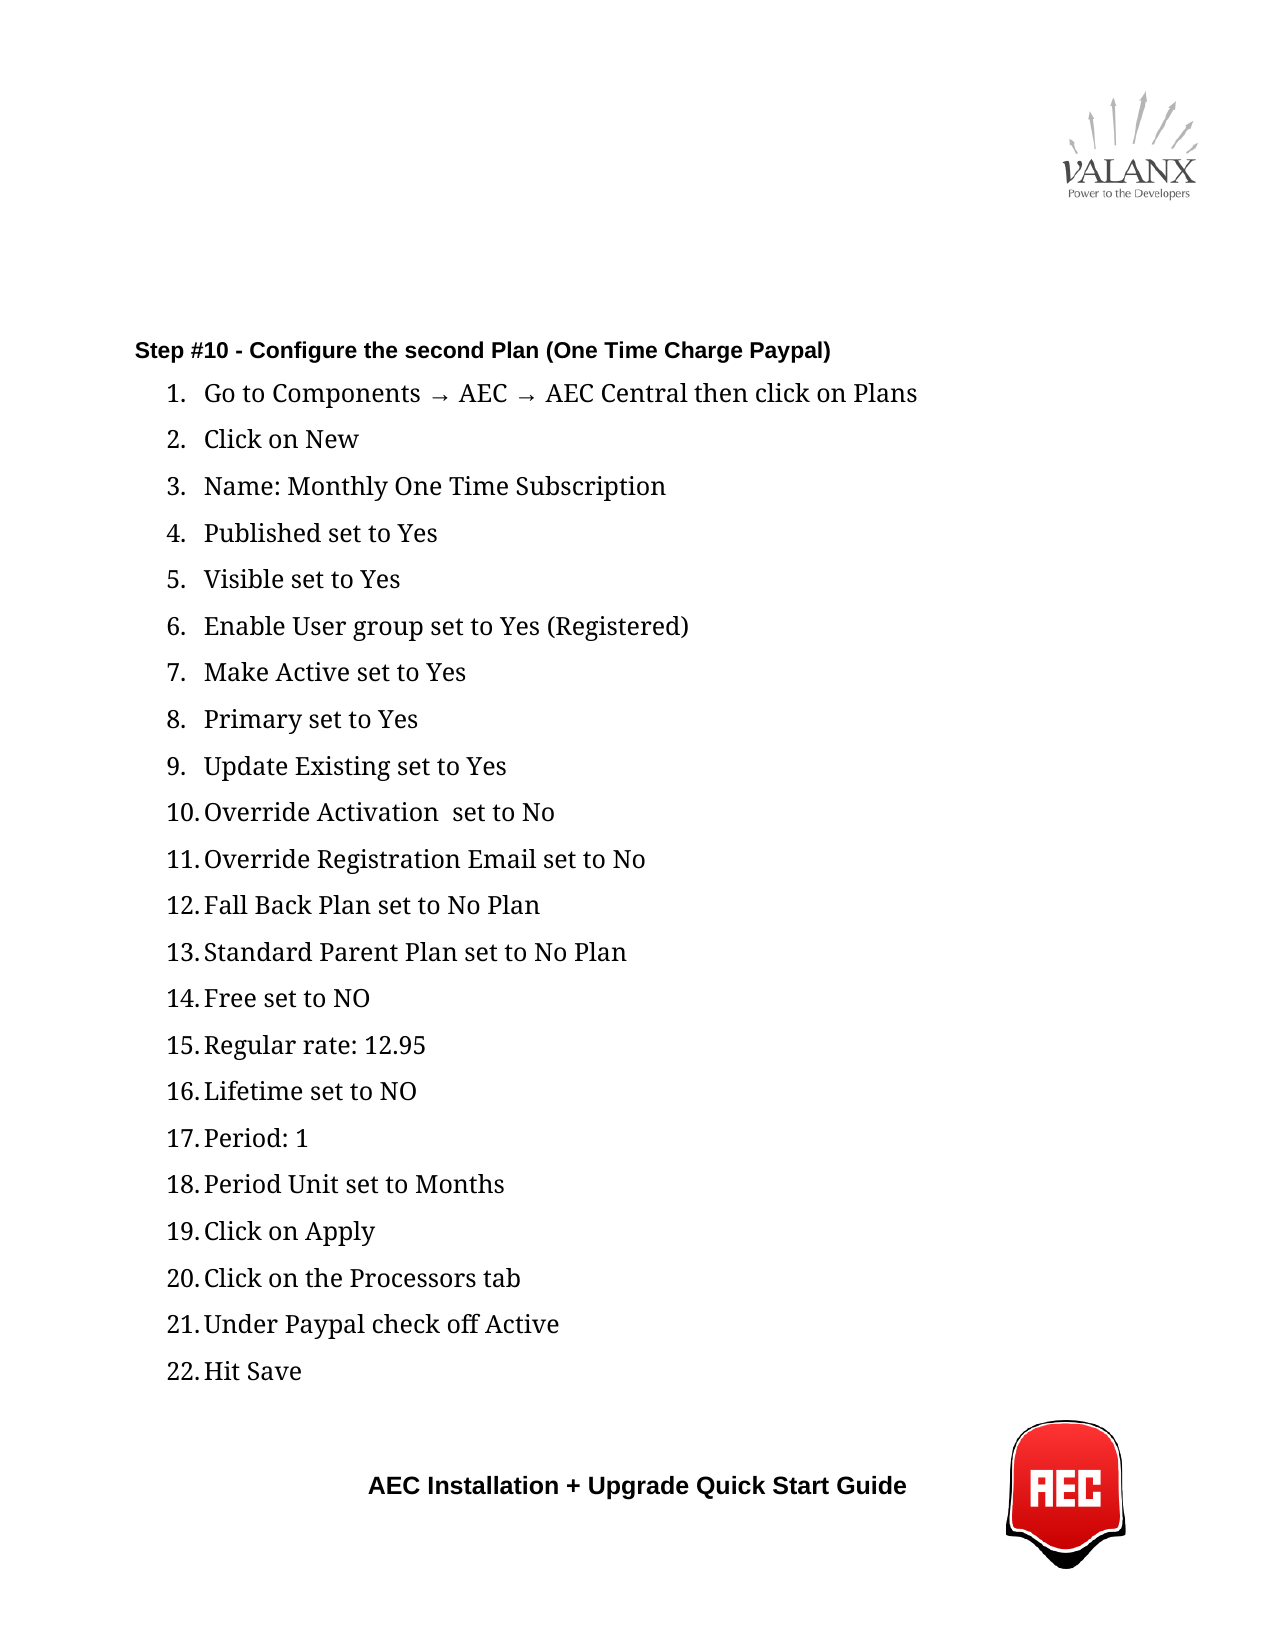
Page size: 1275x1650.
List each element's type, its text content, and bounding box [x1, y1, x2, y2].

list Click on Apply [166, 1214, 1147, 1248]
list Click on New [166, 422, 1147, 456]
list Period Unit set to Months [166, 1167, 1147, 1201]
list Regular rate: 12.95 [166, 1027, 1147, 1062]
picture [994, 10, 1265, 281]
list Visible set to Yes [166, 562, 1147, 596]
list Override Activation set to No [166, 795, 1147, 829]
list Make Active set to Yes [166, 655, 1147, 689]
list Under Paypal check off Active [166, 1307, 1147, 1341]
list Override Registration Email set to No [166, 841, 1147, 875]
list Name: Monthly One Time Subscription [166, 469, 1147, 503]
list Period: 1 [166, 1121, 1147, 1155]
list Hit Save [166, 1353, 1147, 1387]
picture [1006, 1420, 1126, 1569]
list Go to Components → AEC → AEC Central then click on Plans [166, 376, 1147, 410]
list Standard Parent Plan set to No Plan [166, 934, 1147, 968]
list Free set to NO [166, 981, 1147, 1015]
subtitle Step #10 - Configure the second Plan (One Time Charge Paypal) [134, 337, 1147, 364]
list Published set to Yes [166, 515, 1147, 549]
list Enable User group set to Yes (Registered) [166, 608, 1147, 642]
list Fall Back Plan set to No Plan [166, 888, 1147, 922]
list Lifetime set to NO [166, 1074, 1147, 1108]
list Primary set to Yes [166, 702, 1147, 736]
list Click on the Processors tab [166, 1260, 1147, 1294]
list Update Existing set to Yes [166, 748, 1147, 782]
